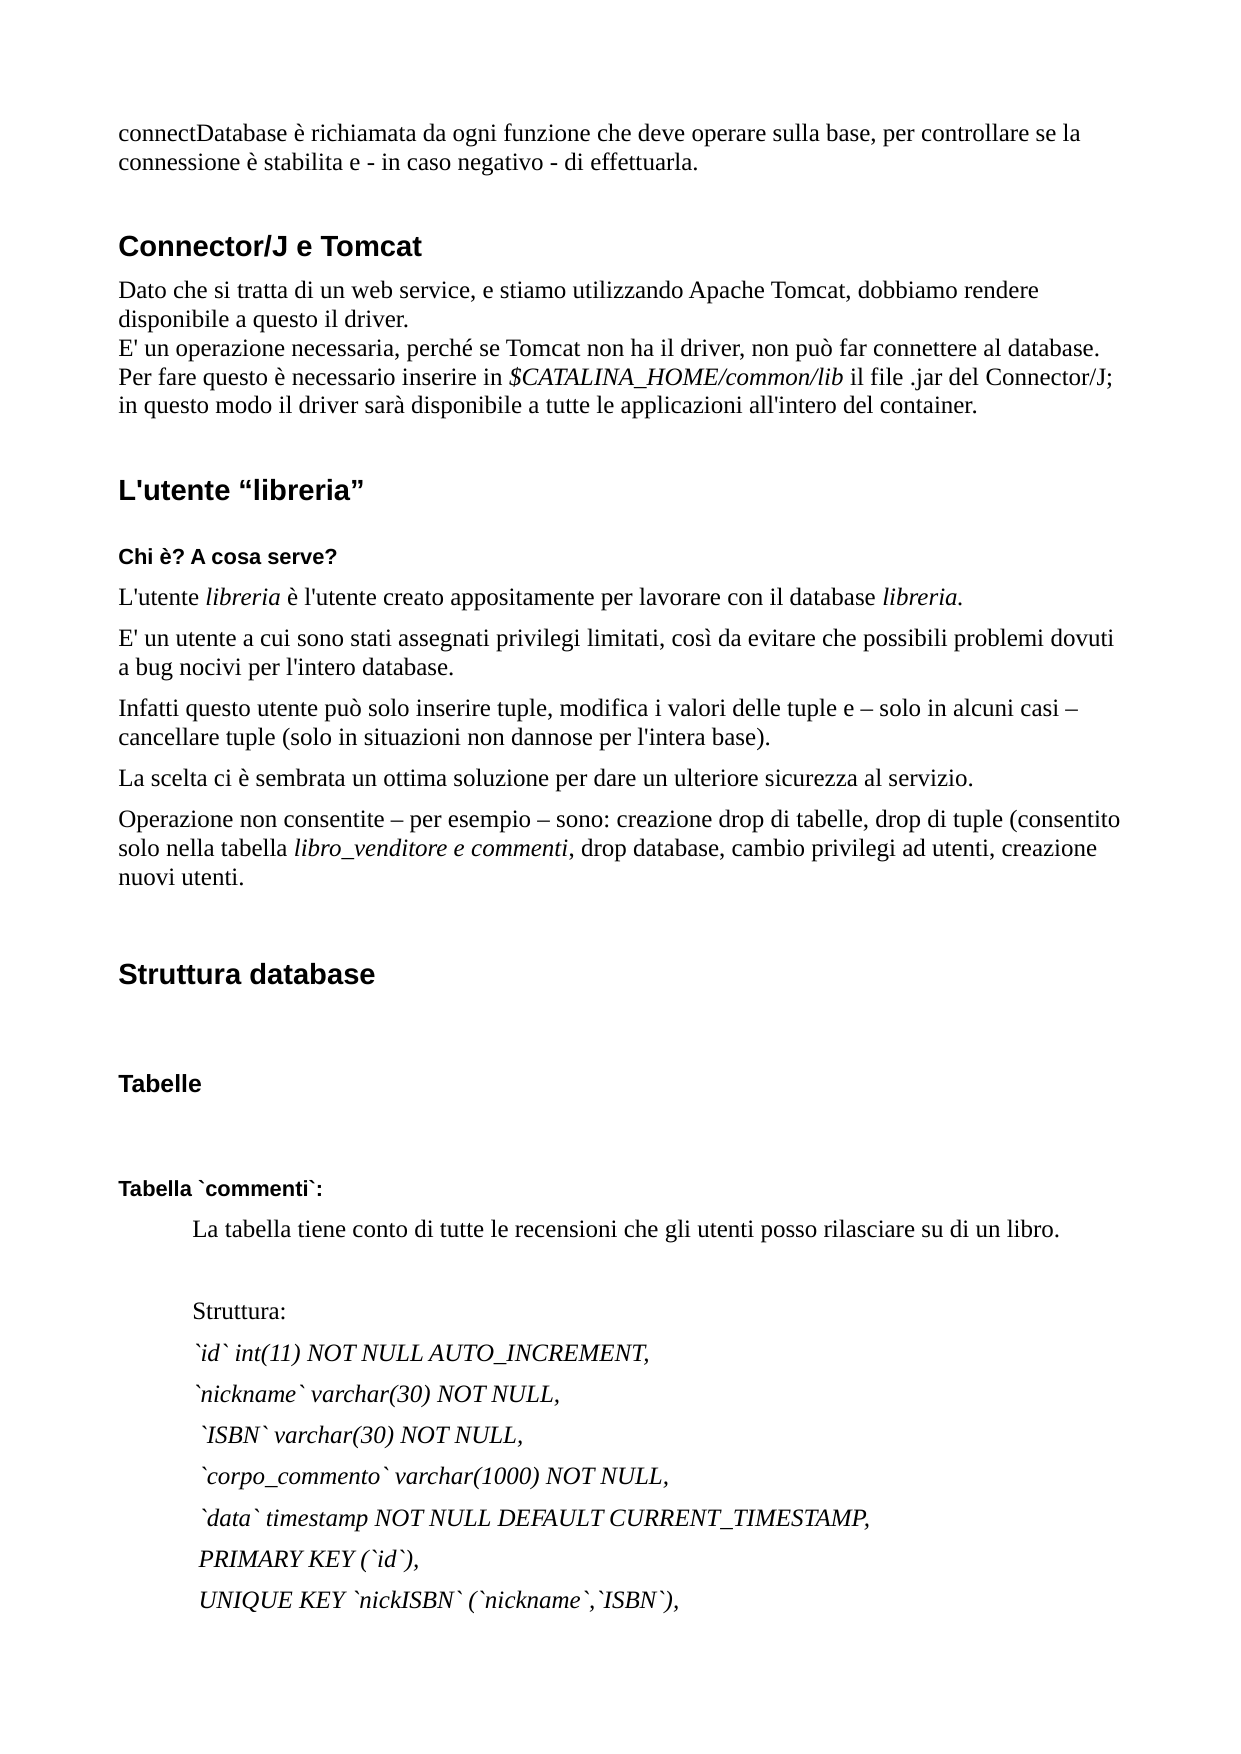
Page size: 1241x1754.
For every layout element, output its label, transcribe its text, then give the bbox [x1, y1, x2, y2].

text Dato che si tratta di un web service, e stiamo utilizzando Apache Tomcat, dobbiamo rendere disponibile a questo il driver. [118, 275, 1122, 333]
text Infatti questo utente può solo inserire tuple, modifica i valori delle tuple e – solo in alcuni casi – cancellare tuple (solo in situazioni non dannose per l'intera base). [118, 693, 1122, 750]
subtitle L'utente “libreria” [118, 473, 1122, 506]
subtitle Chi è? A cosa serve? [118, 544, 1122, 569]
text `ISBN` varchar(30) NOT NULL, [192, 1420, 1122, 1449]
text `data` timestamp NOT NULL DEFAULT CURRENT_TIMESTAMP, [192, 1503, 1122, 1531]
text L'utente libreria è l'utente creato appositamente per lavorare con il database libreria. [118, 582, 1122, 610]
text PRIMARY KEY (`id`), [192, 1544, 1122, 1573]
text UNIQUE KEY `nickISBN` (`nickname`,`ISBN`), [192, 1585, 1122, 1614]
subtitle Struttura database [118, 957, 1122, 990]
text `id` int(11) NOT NULL AUTO_INCREMENT, [118, 1338, 1122, 1366]
text La tabella tiene conto di tutte le recensioni che gli utenti posso rilasciare su di un libro. [118, 1214, 1122, 1243]
text Operazione non consentite – per esempio – sono: creazione drop di tabelle, drop di tuple (consentito solo nella tabella libro_venditore e commenti, drop database, cambio privilegi ad utenti, creazione nuovi utenti. [118, 804, 1122, 890]
text E' un operazione necessaria, perché se Tomcat non ha il driver, non può far connettere al database. [118, 333, 1122, 362]
text Per fare questo è necessario inserire in $CATALINA_HOME/common/lib il file .jar del Connector/J; in questo modo il driver sarà disponibile a tutte le applicazioni all'intero del container. [118, 362, 1122, 419]
text La scelta ci è sembrata un ottima soluzione per dare un ulteriore sicurezza al servizio. [118, 763, 1122, 792]
subtitle Tabelle [118, 1069, 1122, 1097]
subtitle Tabella `commenti`: [118, 1176, 1122, 1201]
text E' un utente a cui sono stati assegnati privilegi limitati, così da evitare che possibili problemi dovuti a bug nocivi per l'intero database. [118, 623, 1122, 680]
text Struttura: [118, 1296, 1122, 1325]
subtitle Connector/J e Tomcat [118, 229, 1122, 263]
text `corpo_commento` varchar(1000) NOT NULL, [192, 1461, 1122, 1490]
text connectDatabase è richiamata da ogni funzione che deve operare sulla base, per controllare se la connessione è stabilita e - in caso negativo - di effettuarla. [118, 118, 1122, 176]
text `nickname` varchar(30) NOT NULL, [192, 1379, 1122, 1408]
